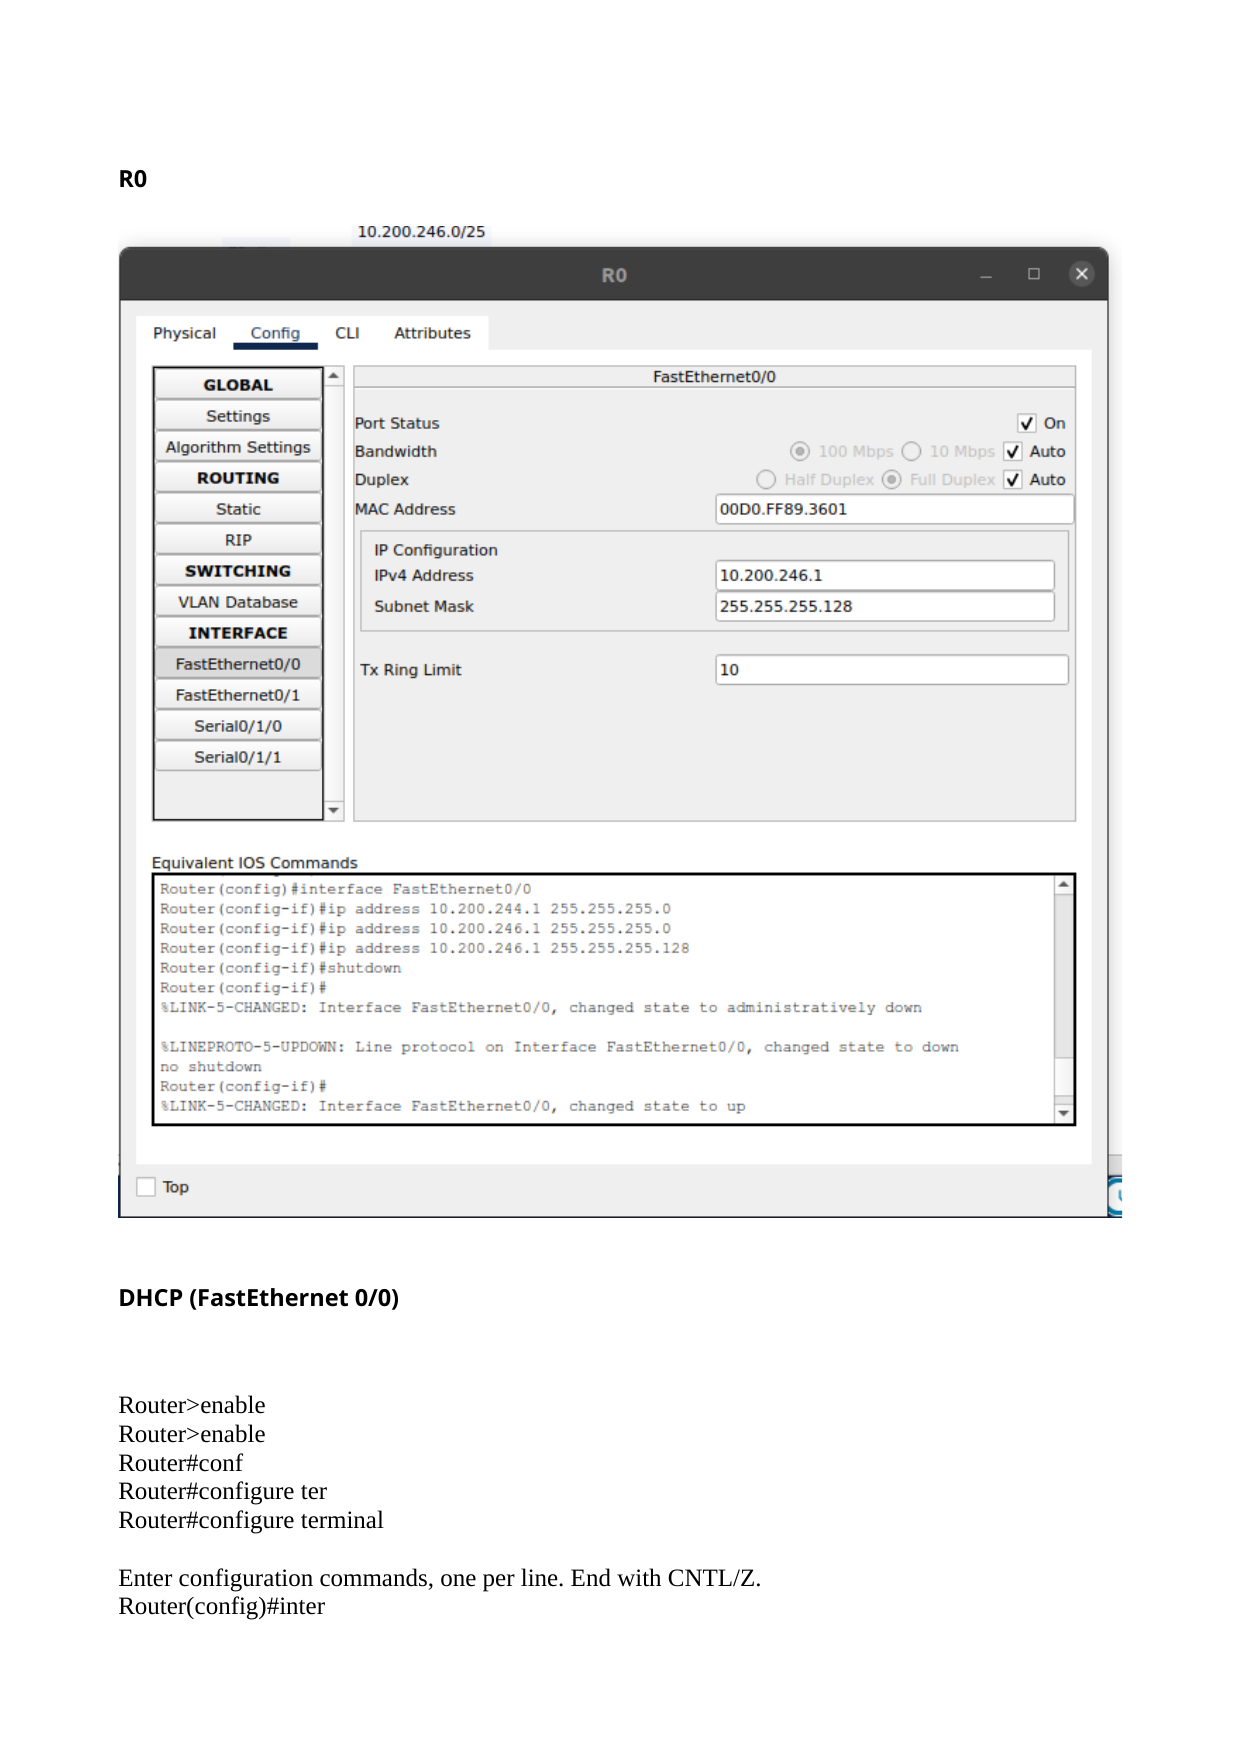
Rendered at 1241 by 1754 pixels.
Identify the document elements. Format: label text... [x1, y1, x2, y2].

picture [118, 226, 1123, 1218]
table_header R0 [118, 163, 1122, 226]
table_header DHCP (FastEthernet 0/0) Router>enable Router>enable Router#conf Router#configure ter Router#configure terminal Enter configuration commands, one per line. End with CNTL/Z. Router(config)#inter [118, 1218, 1122, 1620]
